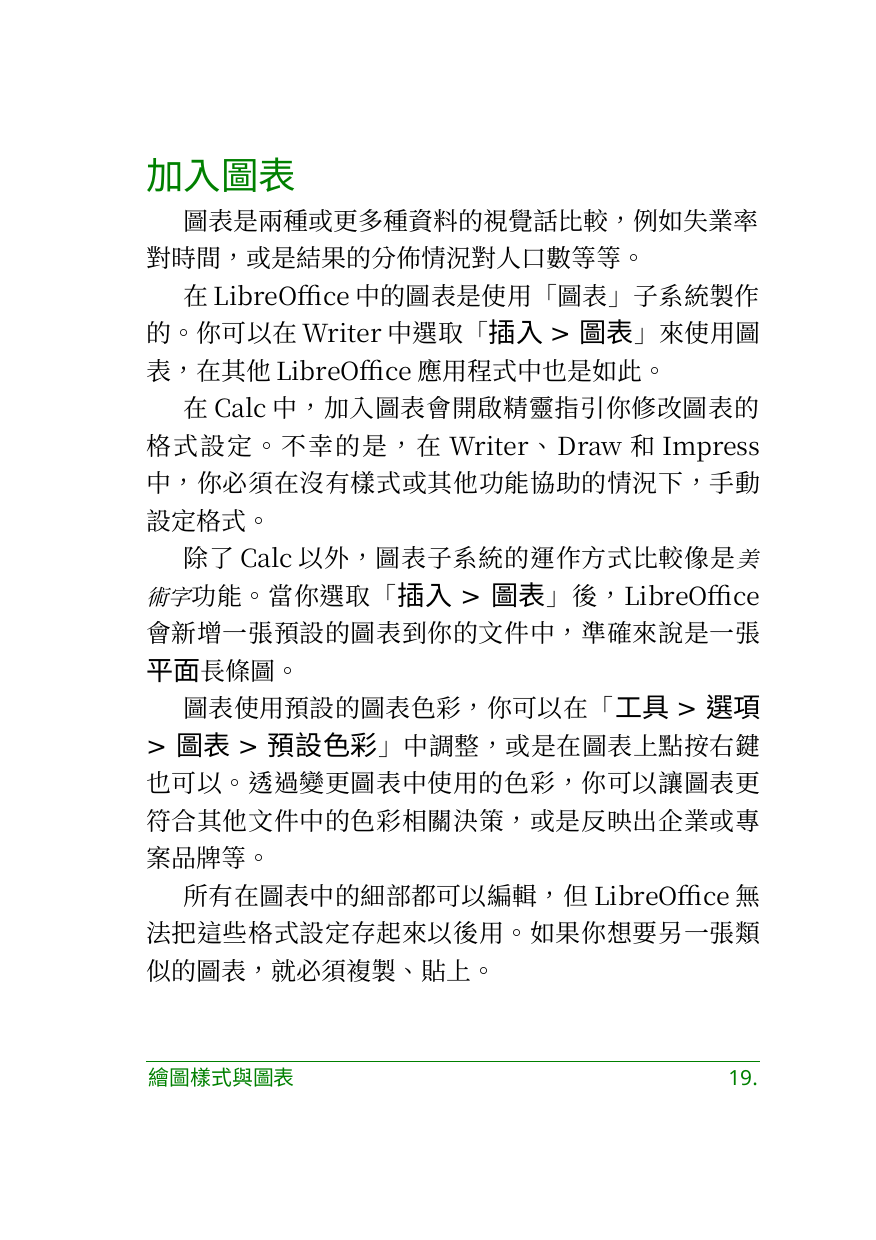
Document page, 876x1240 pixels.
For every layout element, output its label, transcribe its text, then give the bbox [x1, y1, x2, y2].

subtitle 加入圖表 [146, 146, 760, 200]
text 在LibreOffice中的圖表是使用「圖表」子系統製作的。你可以在Writer中選取「插入 > 圖表」來使用圖表，在其他LibreOffice應用程式中也是如此。 [146, 275, 760, 388]
text 除了Calc以外，圖表子系統的運作方式比較像是美術字功能。當你選取「插入 > 圖表」後，LibreOffice會新增一張預設的圖表到你的文件中，準確來說是一張平面長條圖。 [146, 538, 760, 688]
text 在Calc中，加入圖表會開啟精靈指引你修改圖表的格式設定。不幸的是，在Writer、Draw和Impress 中，你必須在沒有樣式或其他功能協助的情況下，手動設定格式。 [146, 388, 760, 538]
text 圖表使用預設的圖表色彩，你可以在「工具 > 選項 > 圖表 > 預設色彩」中調整，或是在圖表上點按右鍵也可以。透過變更圖表中使用的色彩，你可以讓圖表更符合其他文件中的色彩相關決策，或是反映出企業或專案品牌等。 [146, 688, 760, 875]
text 圖表是兩種或更多種資料的視覺話比較，例如失業率對時間，或是結果的分佈情況對人口數等等。 [146, 200, 760, 275]
text 所有在圖表中的細部都可以編輯，但LibreOffice無法把這些格式設定存起來以後用。如果你想要另一張類似的圖表，就必須複製、貼上。 [146, 875, 760, 988]
